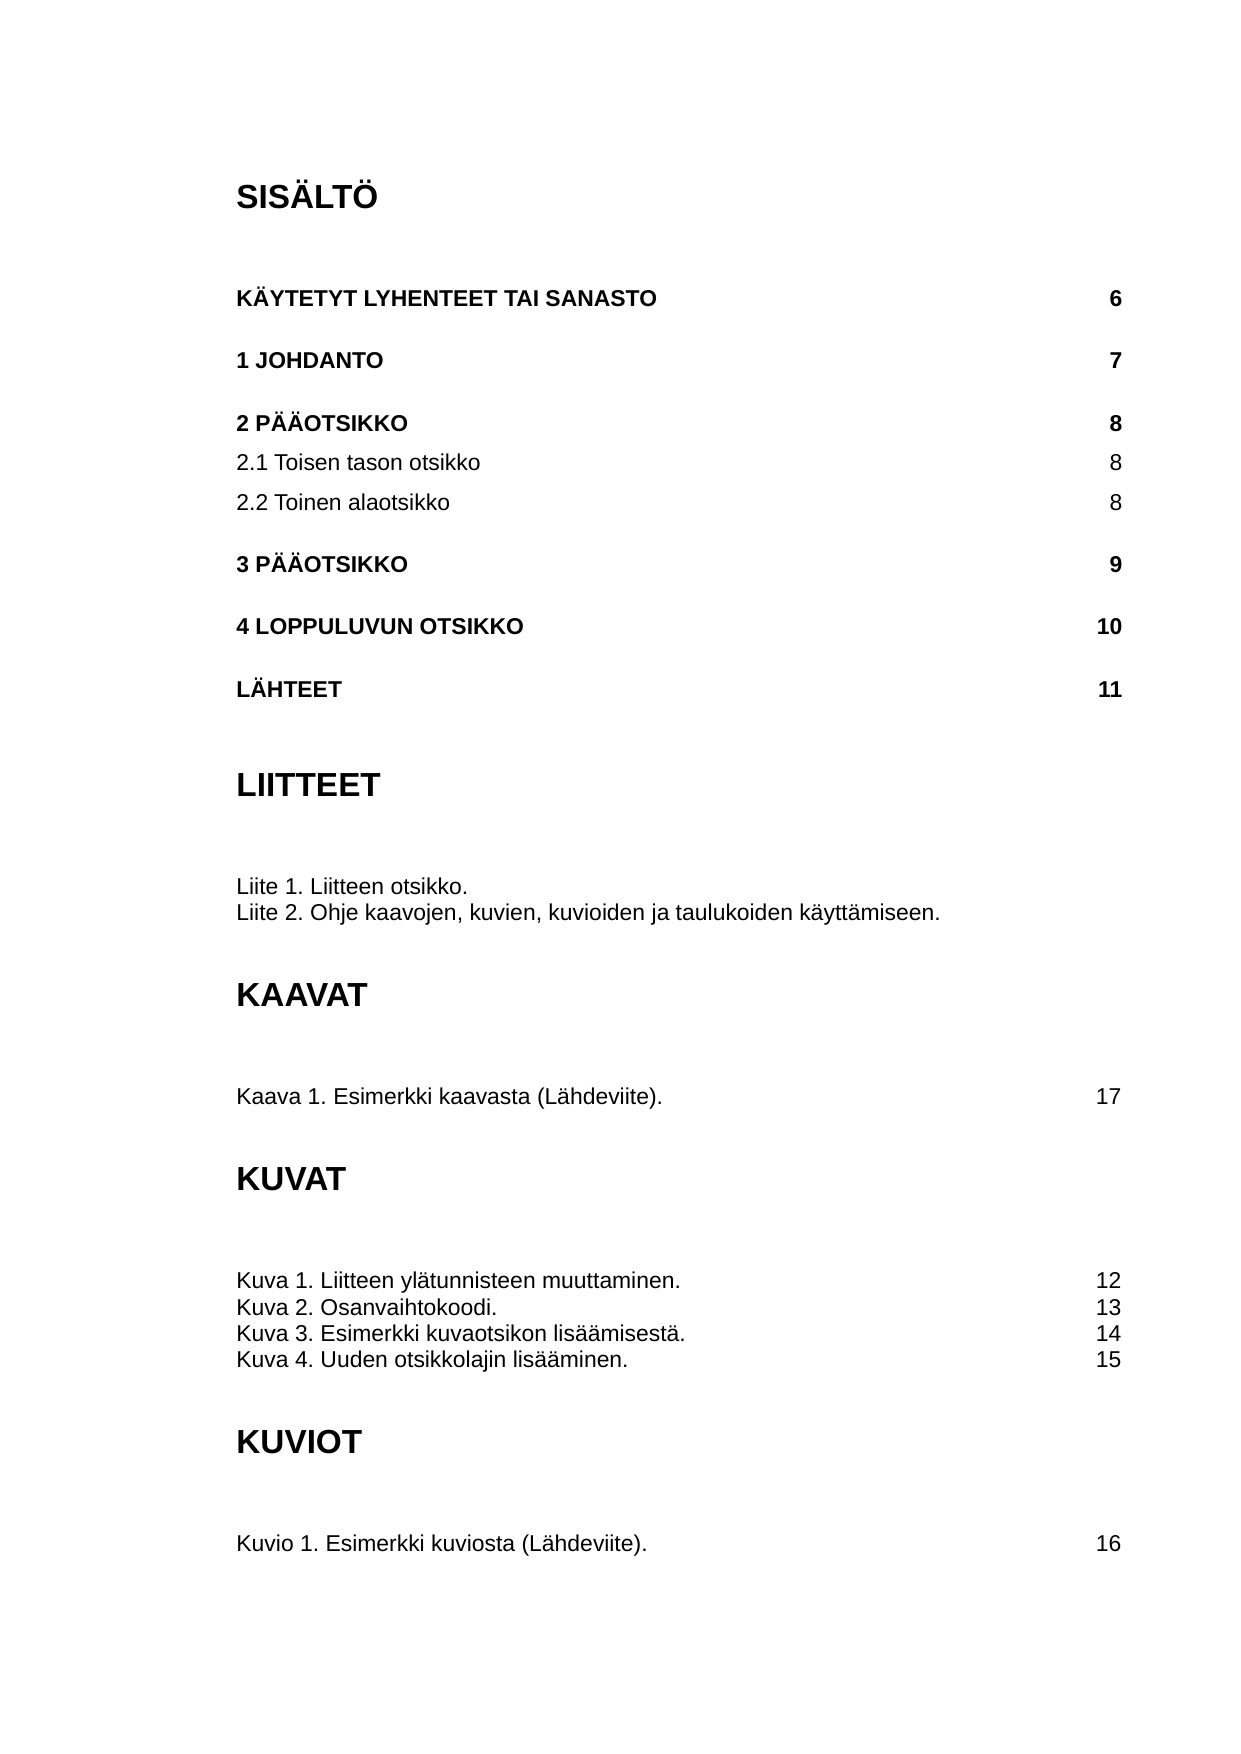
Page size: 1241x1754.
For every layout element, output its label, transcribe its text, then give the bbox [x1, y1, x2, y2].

text Kaava 1. Esimerkki kaavasta (Lähdeviite). 17 [236, 1083, 1122, 1109]
text 2.2 Toinen alaotsikko 8 [236, 488, 1122, 515]
text Kuva 4. Uuden otsikkolajin lisääminen. 15 [236, 1346, 1122, 1372]
text Liite 2. Ohje kaavojen, kuvien, kuvioiden ja taulukoiden käyttämiseen. [236, 899, 1122, 926]
text Kuva 3. Esimerkki kuvaotsikon lisäämisestä. 14 [236, 1320, 1122, 1346]
list KUVIOT [236, 1422, 1122, 1461]
text 1 johdanto 7 [236, 347, 1122, 373]
text 2 pääotsikko 8 [236, 409, 1122, 436]
text Kuva 2. Osanvaihtokoodi. 13 [236, 1293, 1122, 1320]
text 4 LOPPULUVUN OTSIKKO 10 [236, 613, 1122, 640]
list Liitteet [236, 765, 1122, 804]
text Liite 1. Liitteen otsikko. [236, 873, 1122, 899]
subtitle SISÄLTÖ [236, 177, 1122, 216]
text KÄYTETYT LYHENTEET TAI SANASTO 6 [236, 285, 1122, 311]
list KAAVAt [236, 976, 1122, 1014]
text 2.1 Toisen tason otsikko 8 [236, 449, 1122, 475]
text Kuva 1. Liitteen ylätunnisteen muuttaminen. 12 [236, 1267, 1122, 1293]
text Kuvio 1. Esimerkki kuviosta (Lähdeviite). 16 [236, 1530, 1122, 1556]
text LÄHTEET 11 [236, 676, 1122, 702]
text 3 PÄÄOTSIKKO 9 [236, 551, 1122, 577]
list Kuvat [236, 1159, 1122, 1198]
